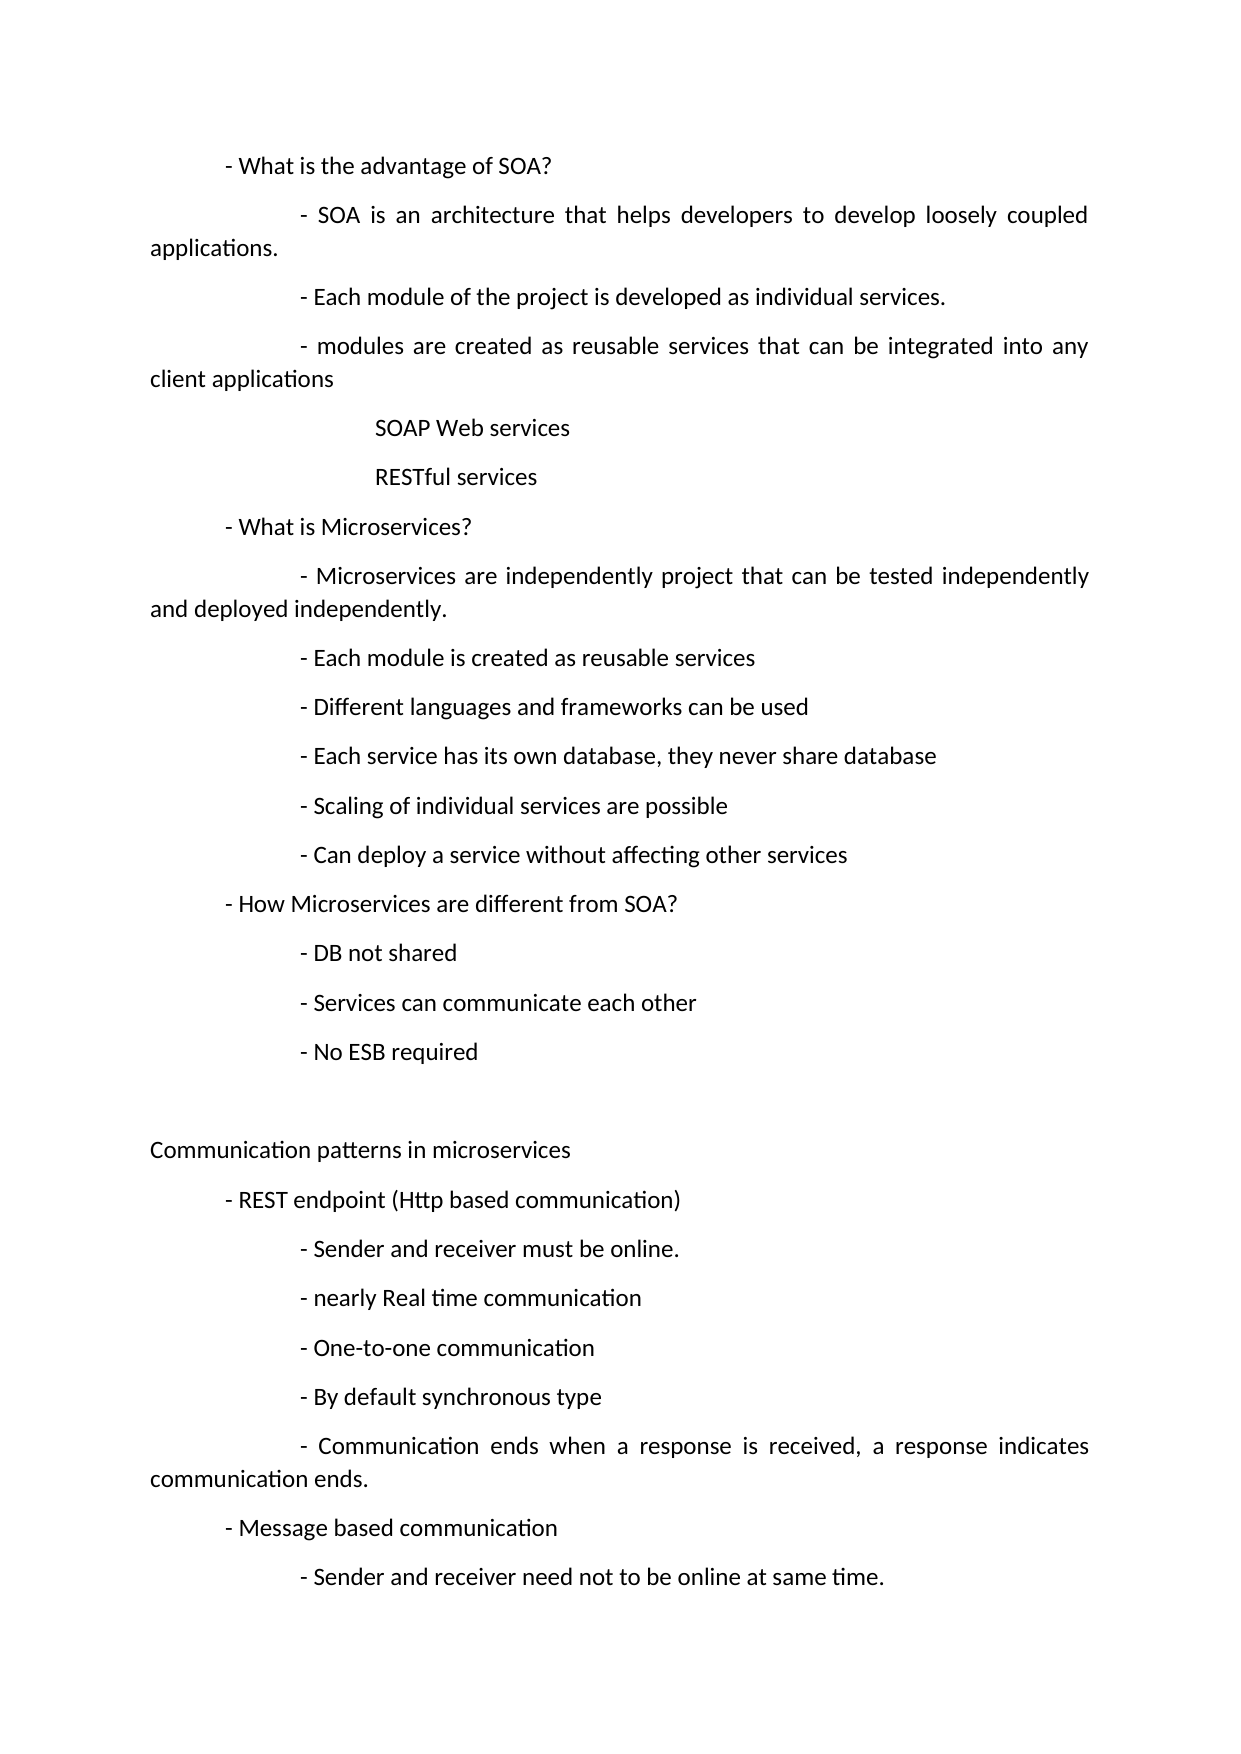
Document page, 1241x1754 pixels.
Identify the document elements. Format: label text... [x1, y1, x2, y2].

text - Scaling of individual services are possible [150, 790, 1090, 820]
text - DB not shared [150, 938, 1090, 968]
text RESTful services [150, 462, 1090, 492]
text - Each module is created as reusable services [150, 642, 1090, 672]
text - Can deploy a service without affecting other services [150, 839, 1090, 869]
text SOAP Web services [150, 412, 1090, 443]
text - What is the advantage of SOA? [150, 150, 1090, 181]
text - SOA is an architecture that helps developers to develop loosely coupled applications. [150, 199, 1090, 262]
text - Message based communication [150, 1512, 1090, 1543]
text - How Microservices are different from SOA? [150, 888, 1090, 919]
text - nearly Real time communication [150, 1282, 1090, 1313]
text - What is Microservices? [150, 511, 1090, 541]
text - Sender and receiver need not to be online at same time. [150, 1561, 1090, 1592]
text - One-to-one communication [150, 1332, 1090, 1362]
text - Communication ends when a response is received, a response indicates communication ends. [150, 1430, 1090, 1493]
text - REST endpoint (Http based communication) [150, 1184, 1090, 1214]
text - modules are created as reusable services that can be integrated into any client applications [150, 330, 1090, 393]
text - Microservices are independently project that can be tested independently and deployed independently. [150, 560, 1090, 623]
text - Services can communicate each other [150, 987, 1090, 1017]
text - Each module of the project is developed as individual services. [150, 281, 1090, 312]
text - Each service has its own database, they never share database [150, 741, 1090, 771]
text - Different languages and frameworks can be used [150, 691, 1090, 722]
text Communication patterns in microservices [150, 1135, 1090, 1165]
text - Sender and receiver must be online. [150, 1233, 1090, 1264]
text - By default synchronous type [150, 1381, 1090, 1412]
text - No ESB required [150, 1036, 1090, 1067]
